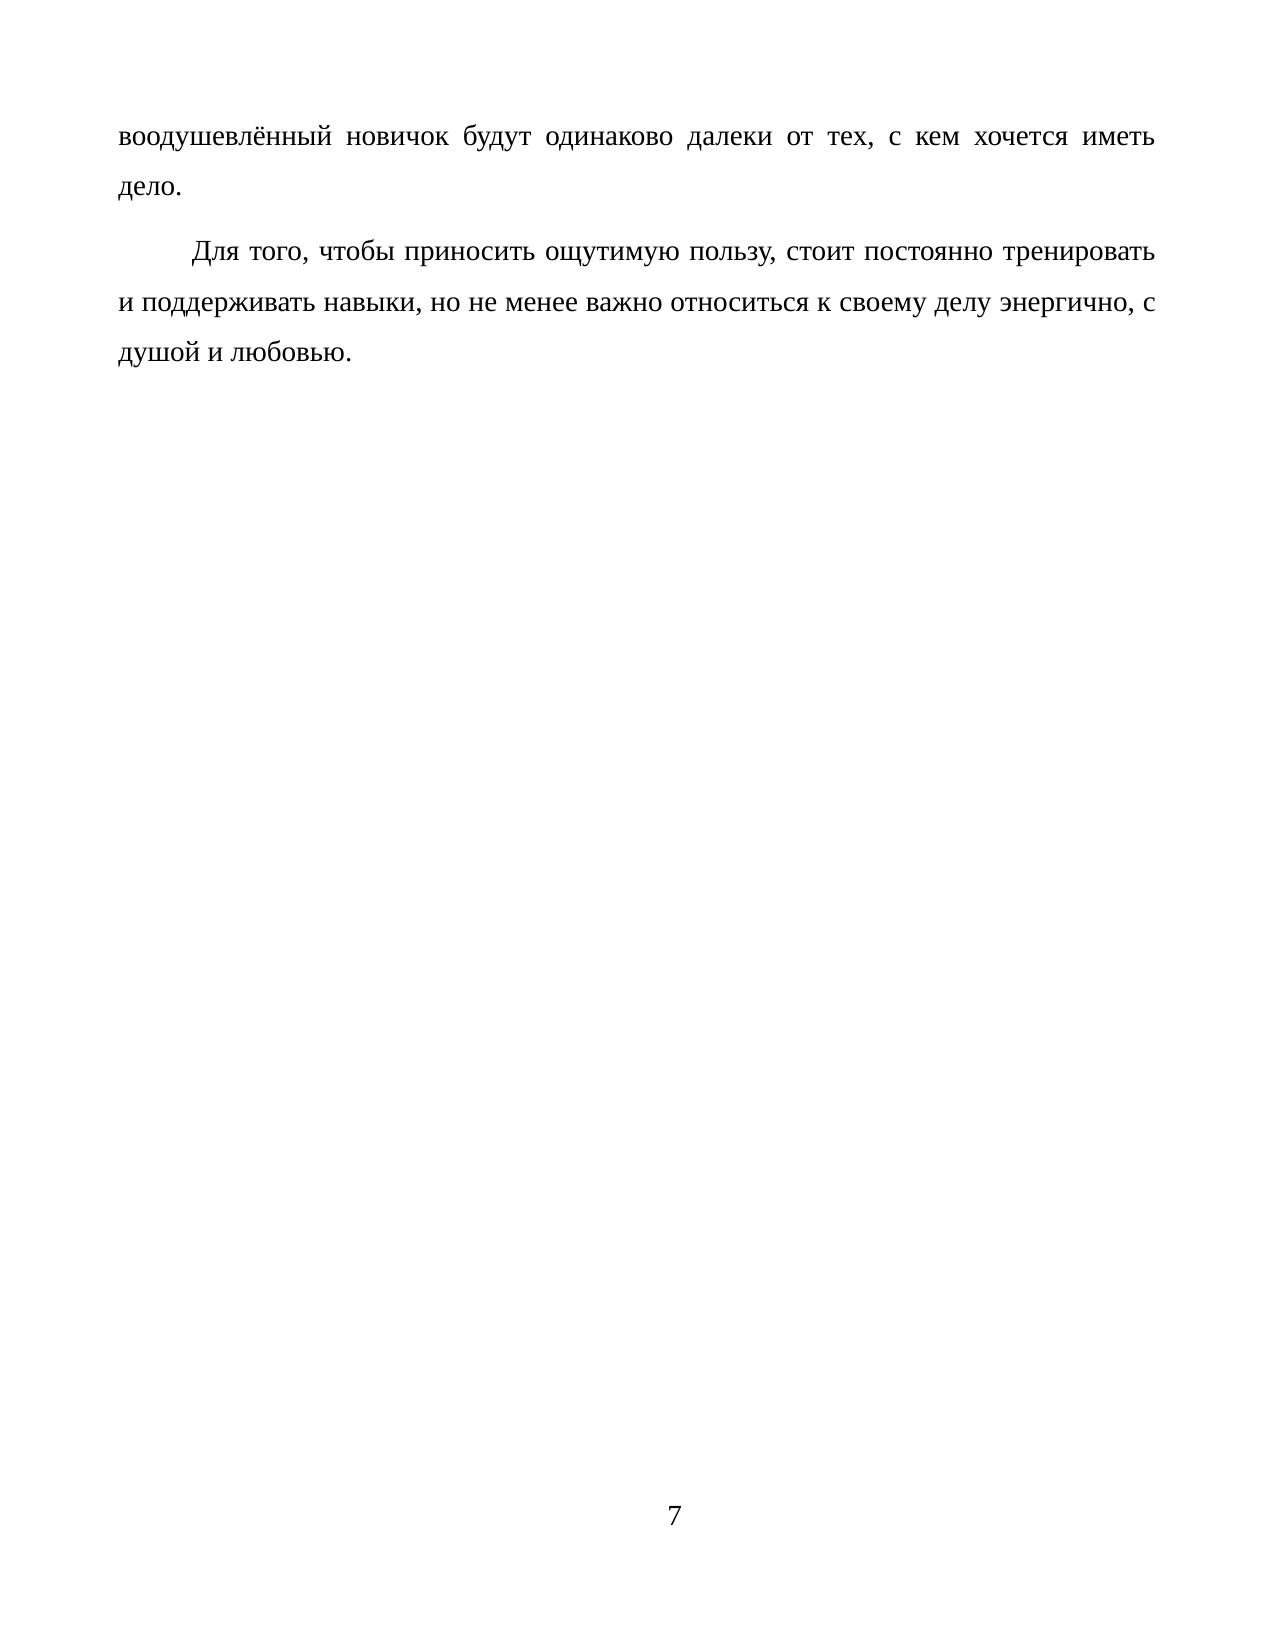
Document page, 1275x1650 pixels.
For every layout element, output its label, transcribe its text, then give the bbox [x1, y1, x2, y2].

text воодушевлённый новичок будут одинаково далеки от тех, с кем хочется иметь дело. [118, 118, 1157, 202]
text Для того, чтобы приносить ощутимую пользу, стоит постоянно тренировать и поддерживать навыки, но не менее важно относиться к своему делу энергично, с душой и любовью. [118, 233, 1157, 367]
